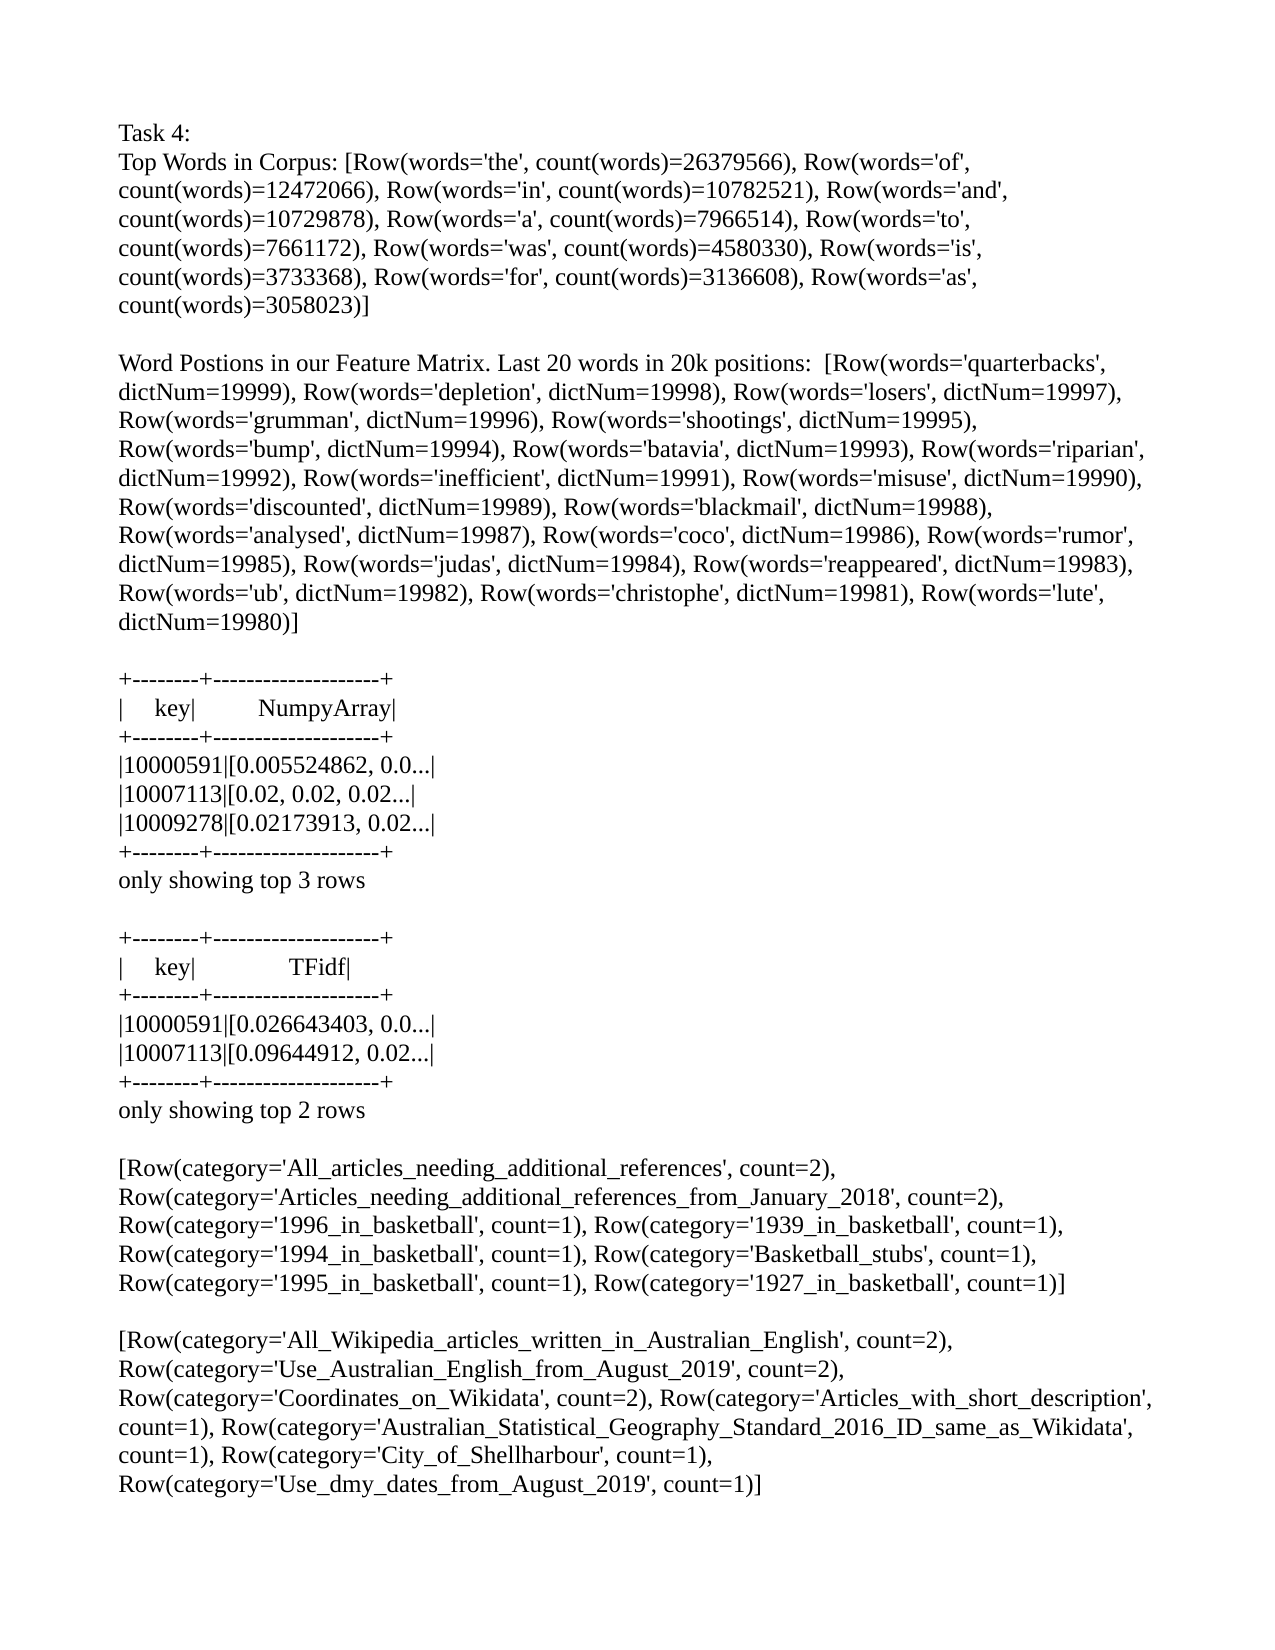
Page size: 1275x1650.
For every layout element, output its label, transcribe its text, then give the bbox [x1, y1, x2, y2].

text +--------+--------------------+ [118, 923, 1157, 952]
text +--------+--------------------+ [118, 664, 1157, 693]
text +--------+--------------------+ [118, 837, 1157, 866]
text +--------+--------------------+ [118, 1067, 1157, 1096]
text Task 4: [118, 118, 1157, 147]
text | key| NumpyArray| [118, 693, 1157, 722]
text |10007113|[0.09644912, 0.02...| [118, 1038, 1157, 1067]
text +--------+--------------------+ [118, 981, 1157, 1009]
text |10007113|[0.02, 0.02, 0.02...| [118, 779, 1157, 808]
text Word Postions in our Feature Matrix. Last 20 words in 20k positions: [Row(words='quarterbacks', dictNum=19999), Row(words='depletion', dictNum=19998), Row(words='losers', dictNum=19997), Row(words='grumman', dictNum=19996), Row(words='shootings', dictNum=19995), Row(words='bump', dictNum=19994), Row(words='batavia', dictNum=19993), Row(words='riparian', dictNum=19992), Row(words='inefficient', dictNum=19991), Row(words='misuse', dictNum=19990), Row(words='discounted', dictNum=19989), Row(words='blackmail', dictNum=19988), Row(words='analysed', dictNum=19987), Row(words='coco', dictNum=19986), Row(words='rumor', dictNum=19985), Row(words='judas', dictNum=19984), Row(words='reappeared', dictNum=19983), Row(words='ub', dictNum=19982), Row(words='christophe', dictNum=19981), Row(words='lute', dictNum=19980)] [118, 348, 1157, 636]
text |10000591|[0.005524862, 0.0...| [118, 751, 1157, 779]
text | key| TFidf| [118, 952, 1157, 981]
text |10009278|[0.02173913, 0.02...| [118, 808, 1157, 837]
text [Row(category='All_articles_needing_additional_references', count=2), Row(category='Articles_needing_additional_references_from_January_2018', count=2), Row(category='1996_in_basketball', count=1), Row(category='1939_in_basketball', count=1), Row(category='1994_in_basketball', count=1), Row(category='Basketball_stubs', count=1), Row(category='1995_in_basketball', count=1), Row(category='1927_in_basketball', count=1)] [118, 1153, 1157, 1297]
text +--------+--------------------+ [118, 722, 1157, 751]
text only showing top 3 rows [118, 866, 1157, 894]
text |10000591|[0.026643403, 0.0...| [118, 1009, 1157, 1038]
text Top Words in Corpus: [Row(words='the', count(words)=26379566), Row(words='of', count(words)=12472066), Row(words='in', count(words)=10782521), Row(words='and', count(words)=10729878), Row(words='a', count(words)=7966514), Row(words='to', count(words)=7661172), Row(words='was', count(words)=4580330), Row(words='is', count(words)=3733368), Row(words='for', count(words)=3136608), Row(words='as', count(words)=3058023)] [118, 147, 1157, 319]
text only showing top 2 rows [118, 1096, 1157, 1124]
text [Row(category='All_Wikipedia_articles_written_in_Australian_English', count=2), Row(category='Use_Australian_English_from_August_2019', count=2), Row(category='Coordinates_on_Wikidata', count=2), Row(category='Articles_with_short_description', count=1), Row(category='Australian_Statistical_Geography_Standard_2016_ID_same_as_Wikidata', count=1), Row(category='City_of_Shellharbour', count=1), Row(category='Use_dmy_dates_from_August_2019', count=1)] [118, 1326, 1157, 1498]
